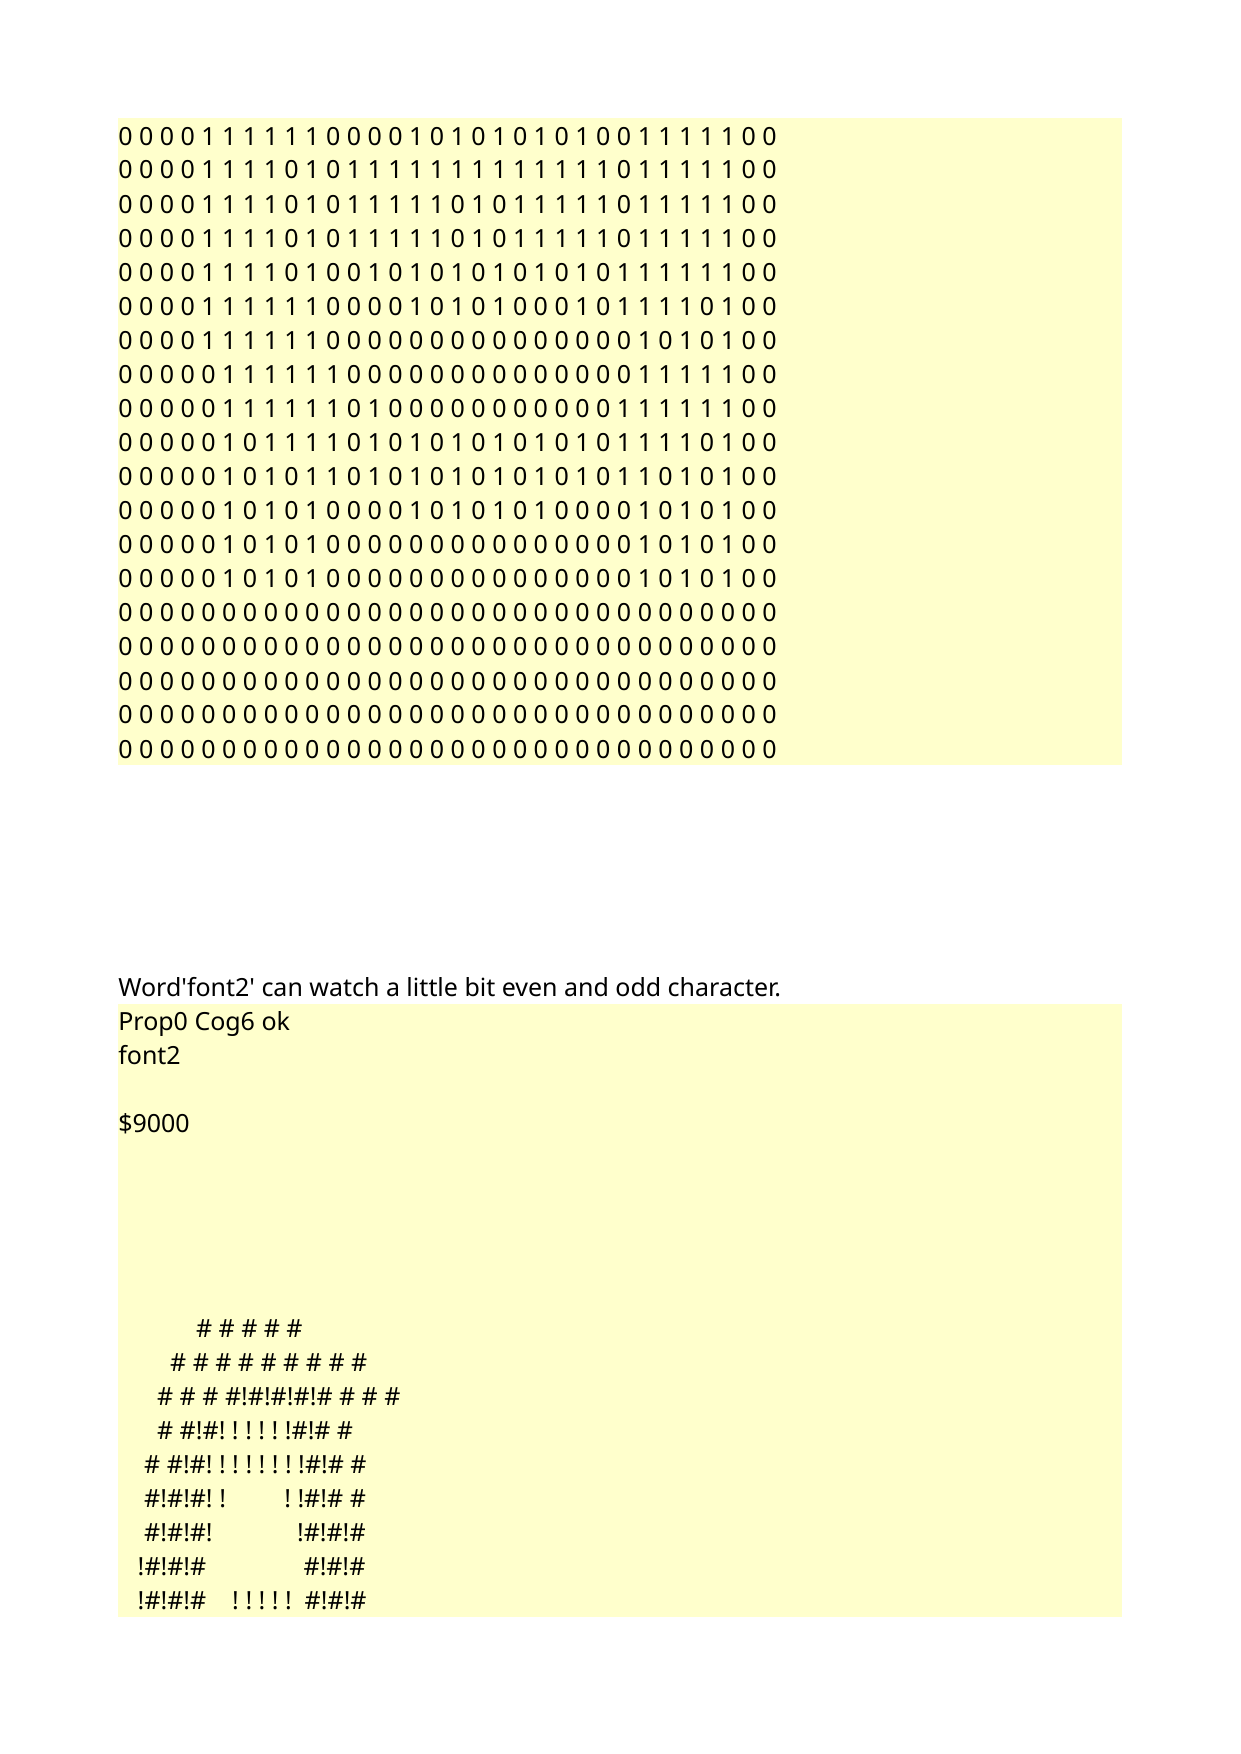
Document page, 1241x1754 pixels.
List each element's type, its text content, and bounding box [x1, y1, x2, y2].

text # #!#! ! ! ! ! ! ! !#!# # [118, 1447, 1122, 1481]
text Prop0 Cog6 ok [118, 1004, 1122, 1038]
text #!#!#! !#!#!# [118, 1515, 1122, 1549]
text # #!#! ! ! ! ! !#!# # [118, 1412, 1122, 1447]
text 0 0 0 0 0 0 0 0 0 0 0 0 0 0 0 0 0 0 0 0 0 0 0 0 0 0 0 0 0 0 0 0 [118, 731, 1122, 765]
text 0 0 0 0 1 1 1 1 1 1 0 0 0 0 1 0 1 0 1 0 0 0 1 0 1 1 1 1 0 1 0 0 [118, 288, 1122, 322]
text !#!#!# #!#!# [118, 1549, 1122, 1583]
text 0 0 0 0 0 1 1 1 1 1 1 0 1 0 0 0 0 0 0 0 0 0 0 0 1 1 1 1 1 1 0 0 [118, 391, 1122, 425]
text 0 0 0 0 0 0 0 0 0 0 0 0 0 0 0 0 0 0 0 0 0 0 0 0 0 0 0 0 0 0 0 0 [118, 697, 1122, 731]
text 0 0 0 0 1 1 1 1 0 1 0 0 1 0 1 0 1 0 1 0 1 0 1 0 1 1 1 1 1 1 0 0 [118, 254, 1122, 288]
text 0 0 0 0 0 1 0 1 0 1 1 0 1 0 1 0 1 0 1 0 1 0 1 0 1 1 0 1 0 1 0 0 [118, 459, 1122, 493]
text 0 0 0 0 1 1 1 1 0 1 0 1 1 1 1 1 1 1 1 1 1 1 1 1 0 1 1 1 1 1 0 0 [118, 152, 1122, 186]
text 0 0 0 0 1 1 1 1 1 1 0 0 0 0 0 0 0 0 0 0 0 0 0 0 0 1 0 1 0 1 0 0 [118, 322, 1122, 357]
text # # # #!#!#!#!# # # # [118, 1378, 1122, 1412]
text 0 0 0 0 1 1 1 1 0 1 0 1 1 1 1 1 0 1 0 1 1 1 1 1 0 1 1 1 1 1 0 0 [118, 186, 1122, 220]
text # # # # # # # # # [118, 1344, 1122, 1378]
text 0 0 0 0 0 1 1 1 1 1 1 0 0 0 0 0 0 0 0 0 0 0 0 0 0 1 1 1 1 1 0 0 [118, 357, 1122, 391]
text 0 0 0 0 0 0 0 0 0 0 0 0 0 0 0 0 0 0 0 0 0 0 0 0 0 0 0 0 0 0 0 0 [118, 595, 1122, 629]
text 0 0 0 0 0 1 0 1 0 1 0 0 0 0 0 0 0 0 0 0 0 0 0 0 0 1 0 1 0 1 0 0 [118, 561, 1122, 595]
text 0 0 0 0 0 1 0 1 0 1 0 0 0 0 1 0 1 0 1 0 1 0 0 0 0 1 0 1 0 1 0 0 [118, 493, 1122, 527]
text 0 0 0 0 0 0 0 0 0 0 0 0 0 0 0 0 0 0 0 0 0 0 0 0 0 0 0 0 0 0 0 0 [118, 629, 1122, 663]
text 0 0 0 0 0 1 0 1 1 1 1 0 1 0 1 0 1 0 1 0 1 0 1 0 1 1 1 1 0 1 0 0 [118, 425, 1122, 459]
text 0 0 0 0 0 1 0 1 0 1 0 0 0 0 0 0 0 0 0 0 0 0 0 0 0 1 0 1 0 1 0 0 [118, 527, 1122, 561]
text font2 [118, 1038, 1122, 1072]
text 0 0 0 0 1 1 1 1 1 1 0 0 0 0 1 0 1 0 1 0 1 0 1 0 0 1 1 1 1 1 0 0 [118, 118, 1122, 152]
text # # # # # [118, 1310, 1122, 1344]
text $9000 [118, 1106, 1122, 1140]
text Word'font2' can watch a little bit even and odd character. [118, 970, 1122, 1004]
text #!#!#! ! ! !#!# # [118, 1481, 1122, 1515]
text 0 0 0 0 0 0 0 0 0 0 0 0 0 0 0 0 0 0 0 0 0 0 0 0 0 0 0 0 0 0 0 0 [118, 663, 1122, 697]
text 0 0 0 0 1 1 1 1 0 1 0 1 1 1 1 1 0 1 0 1 1 1 1 1 0 1 1 1 1 1 0 0 [118, 220, 1122, 254]
text !#!#!# ! ! ! ! ! #!#!# [118, 1583, 1122, 1617]
